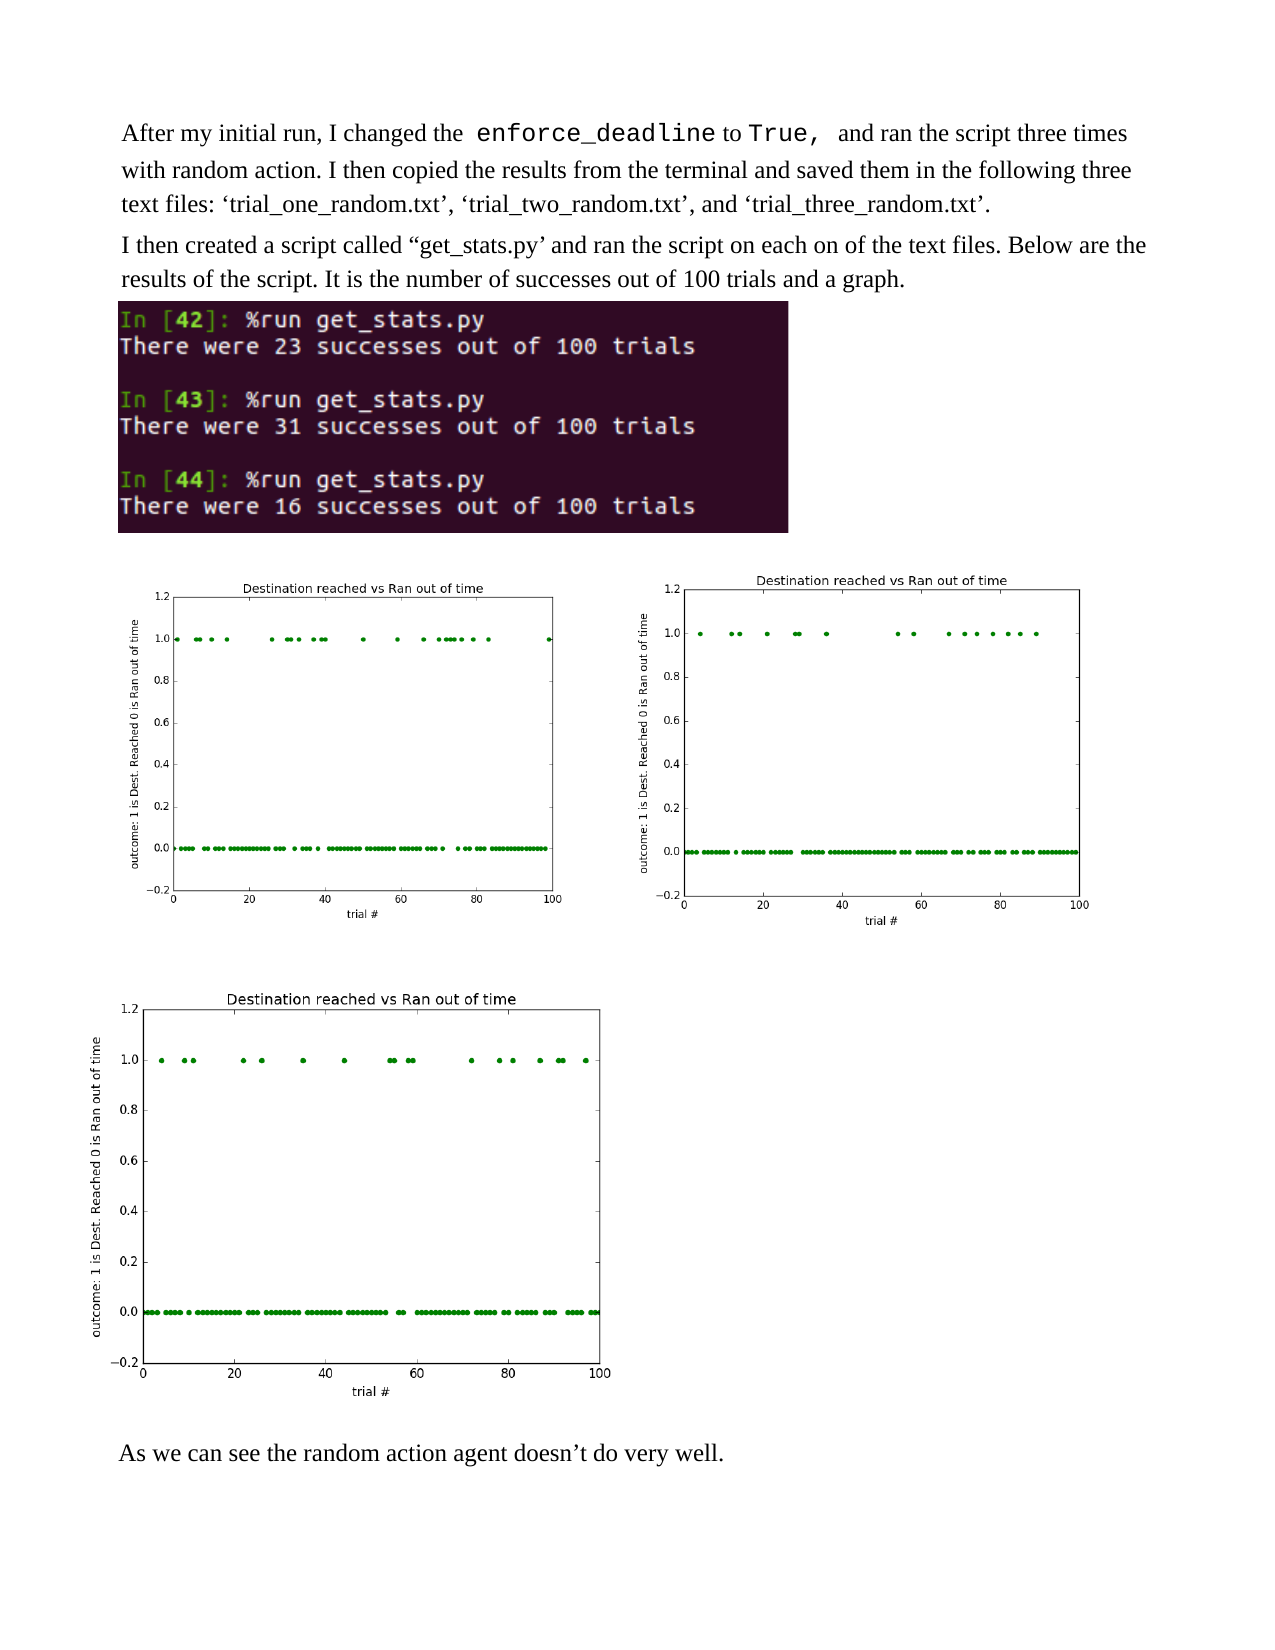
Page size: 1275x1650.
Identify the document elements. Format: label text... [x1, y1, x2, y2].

text As we can see the random action agent doesn’t do very well. [118, 1438, 1157, 1467]
text I then created a script called “get_stats.py’ and ran the script on each on of the text files. Below are the results of the script. It is the number of successes out of 100 trials and a graph. [121, 230, 1154, 293]
picture [69, 965, 658, 1407]
text After my initial run, I changed the enforce_deadline to True, and ran the script three times with random action. I then copied the results from the terminal and saved them in the following three text files: ‘trial_one_random.txt’, ‘trial_two_random.txt’, and ‘trial_three_random.txt’. [121, 118, 1154, 218]
picture [620, 551, 1130, 934]
picture [118, 301, 789, 533]
picture [112, 560, 600, 927]
